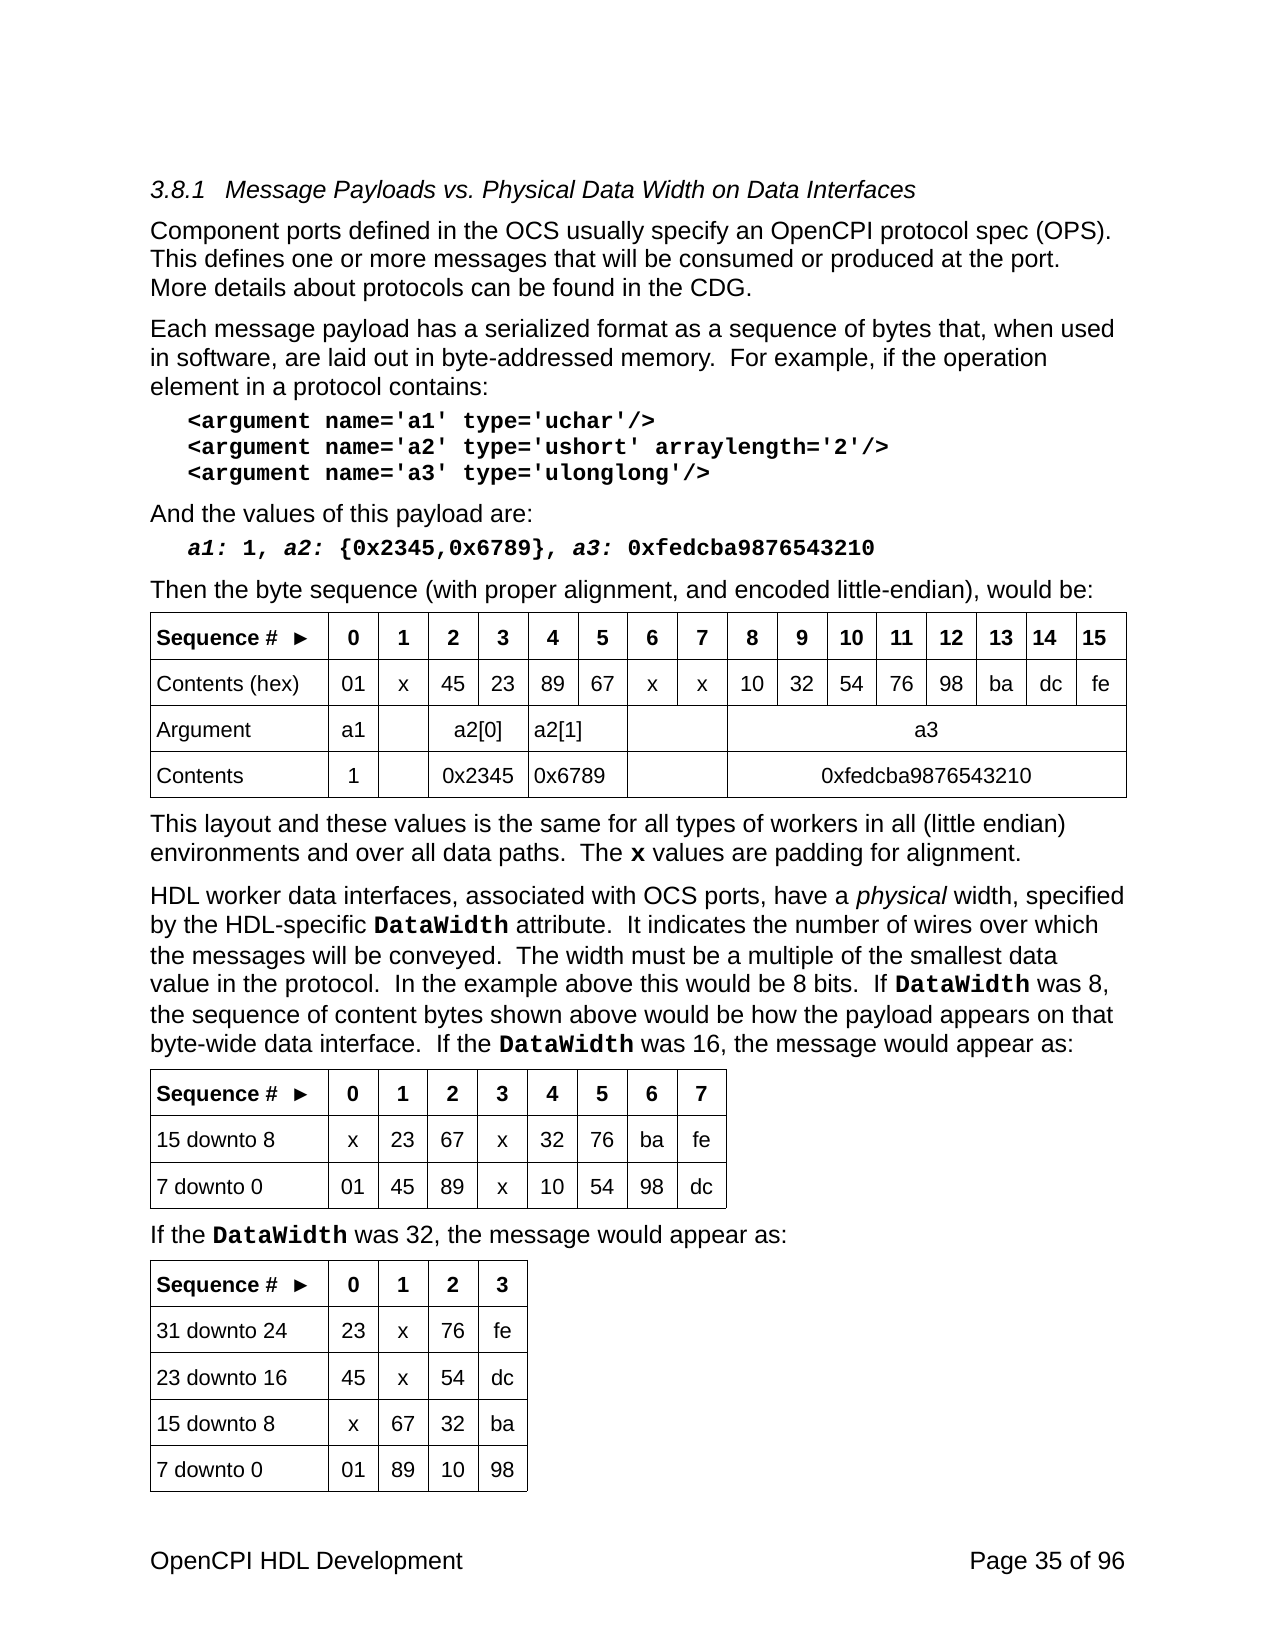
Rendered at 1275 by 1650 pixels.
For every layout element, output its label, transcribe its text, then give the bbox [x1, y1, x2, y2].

table_cell [379, 706, 428, 751]
table_cell 15 downto 8 [151, 1400, 328, 1445]
table_cell 0x6789 [529, 752, 627, 797]
table_cell 76 [578, 1116, 627, 1162]
table_header 3 [479, 1261, 527, 1306]
table_cell 45 [429, 660, 478, 705]
table_cell x [329, 1116, 378, 1162]
table_header 14 [1027, 613, 1076, 658]
table_cell 89 [379, 1446, 428, 1491]
table_cell 32 [429, 1400, 478, 1445]
table_cell fe [1077, 660, 1126, 705]
table_cell 15 downto 8 [151, 1116, 328, 1162]
table_cell 67 [428, 1116, 477, 1162]
table_header 0 [329, 613, 378, 658]
table_cell 98 [927, 660, 976, 705]
table_cell [628, 706, 727, 751]
table_header 7 [678, 1070, 726, 1115]
table_cell x [678, 660, 727, 705]
text <argument name='a1' type='uchar'/> <argument name='a2' type='ushort' arraylength='2'/> <argument name='a3' type='ulonglong'/> [187, 409, 1125, 487]
table_cell 89 [529, 660, 578, 705]
table_cell x [628, 660, 677, 705]
table_header 10 [828, 613, 876, 658]
table_cell x [379, 660, 428, 705]
table_cell 23 downto 16 [151, 1353, 328, 1398]
table_cell 98 [628, 1163, 677, 1208]
table_cell 89 [428, 1163, 477, 1208]
table_header 6 [628, 1070, 677, 1115]
table_cell 67 [379, 1400, 428, 1445]
table_cell fe [479, 1307, 527, 1352]
text And the values of this payload are: [150, 499, 1125, 528]
table_cell 31 downto 24 [151, 1307, 328, 1352]
table_cell 32 [778, 660, 827, 705]
table_header 13 [977, 613, 1026, 658]
table_cell x [379, 1307, 428, 1352]
table_header 2 [429, 613, 478, 658]
table_cell ba [628, 1116, 677, 1162]
table_header 0 [329, 1261, 378, 1306]
table_header 11 [877, 613, 926, 658]
table_cell ba [479, 1400, 527, 1445]
table_cell a2[0] [429, 706, 528, 751]
text a1: 1, a2: {0x2345,0x6789}, a3: 0xfedcba9876543210 [187, 537, 1125, 563]
table_header 8 [728, 613, 777, 658]
table_cell Contents (hex) [151, 660, 328, 705]
subtitle Message Payloads vs. Physical Data Width on Data Interfaces [150, 175, 1125, 204]
table_cell 10 [429, 1446, 478, 1491]
table_cell 0xfedcba9876543210 [728, 752, 1126, 797]
table_header 1 [379, 613, 428, 658]
table_header Sequence # ► [151, 1261, 328, 1306]
table_header 6 [628, 613, 677, 658]
text Then the byte sequence (with proper alignment, and encoded little-endian), would be: [150, 574, 1125, 603]
table_cell 01 [329, 660, 378, 705]
table_cell 01 [329, 1163, 378, 1208]
table_cell dc [678, 1163, 726, 1208]
table_header 0 [329, 1070, 378, 1115]
table_cell 45 [329, 1353, 378, 1398]
table_cell 67 [579, 660, 627, 705]
table_cell dc [1027, 660, 1076, 705]
table_cell [379, 752, 428, 797]
table_cell 0x2345 [429, 752, 528, 797]
table_header 5 [579, 613, 627, 658]
table_cell 7 downto 0 [151, 1163, 328, 1208]
table_cell 23 [479, 660, 528, 705]
table_cell 54 [429, 1353, 478, 1398]
table_cell x [379, 1353, 428, 1398]
table_cell 1 [329, 752, 378, 797]
table_header 15 [1077, 613, 1126, 658]
table_cell x [478, 1116, 527, 1162]
table_cell 54 [578, 1163, 627, 1208]
table_cell 01 [329, 1446, 378, 1491]
table_cell a1 [329, 706, 378, 751]
table_cell 23 [329, 1307, 378, 1352]
table_cell 23 [379, 1116, 427, 1162]
table_header 3 [479, 613, 528, 658]
table_cell 45 [379, 1163, 427, 1208]
text Component ports defined in the OCS usually specify an OpenCPI protocol spec (OPS). This defines one or more messages that will be consumed or produced at the port. More details about protocols can be found in the CDG. [150, 216, 1125, 302]
table_cell 76 [877, 660, 926, 705]
table_cell fe [678, 1116, 726, 1162]
table_header 12 [927, 613, 976, 658]
table_header 5 [578, 1070, 627, 1115]
table_cell [628, 752, 727, 797]
table_cell 98 [479, 1446, 527, 1491]
table_cell 7 downto 0 [151, 1446, 328, 1491]
text This layout and these values is the same for all types of workers in all (little endian) environments and over all data paths. The x values are padding for alignment. [150, 809, 1125, 869]
table_header 1 [379, 1070, 427, 1115]
table_cell a3 [728, 706, 1126, 751]
table_cell Argument [151, 706, 328, 751]
table_cell 10 [728, 660, 777, 705]
table_header 4 [528, 1070, 577, 1115]
table_cell 76 [429, 1307, 478, 1352]
table_cell ba [977, 660, 1026, 705]
table_header 9 [778, 613, 827, 658]
table_cell 10 [528, 1163, 577, 1208]
table_header 4 [529, 613, 578, 658]
table_header Sequence # ► [151, 613, 328, 658]
table_cell x [478, 1163, 527, 1208]
table_cell dc [479, 1353, 527, 1398]
table_header 7 [678, 613, 727, 658]
table_header 2 [428, 1070, 477, 1115]
table_header Sequence # ► [151, 1070, 328, 1115]
table_cell a2[1] [529, 706, 627, 751]
table_header 2 [429, 1261, 478, 1306]
table_cell x [329, 1400, 378, 1445]
text Each message payload has a serialized format as a sequence of bytes that, when used in software, are laid out in byte-addressed memory. For example, if the operation element in a protocol contains: [150, 314, 1125, 400]
table_cell Contents [151, 752, 328, 797]
table_header 3 [478, 1070, 527, 1115]
text If the DataWidth was 32, the message would appear as: [150, 1220, 1125, 1251]
table_cell 54 [828, 660, 876, 705]
table_cell 32 [528, 1116, 577, 1162]
table_header 1 [379, 1261, 428, 1306]
text HDL worker data interfaces, associated with OCS ports, have a physical width, specified by the HDL-specific DataWidth attribute. It indicates the number of wires over which the messages will be conveyed. The width must be a multiple of the smallest data value in the protocol. In the example above this would be 8 bits. If DataWidth was 8, the sequence of content bytes shown above would be how the payload appears on that byte-wide data interface. If the DataWidth was 16, the message would appear as: [150, 881, 1125, 1060]
